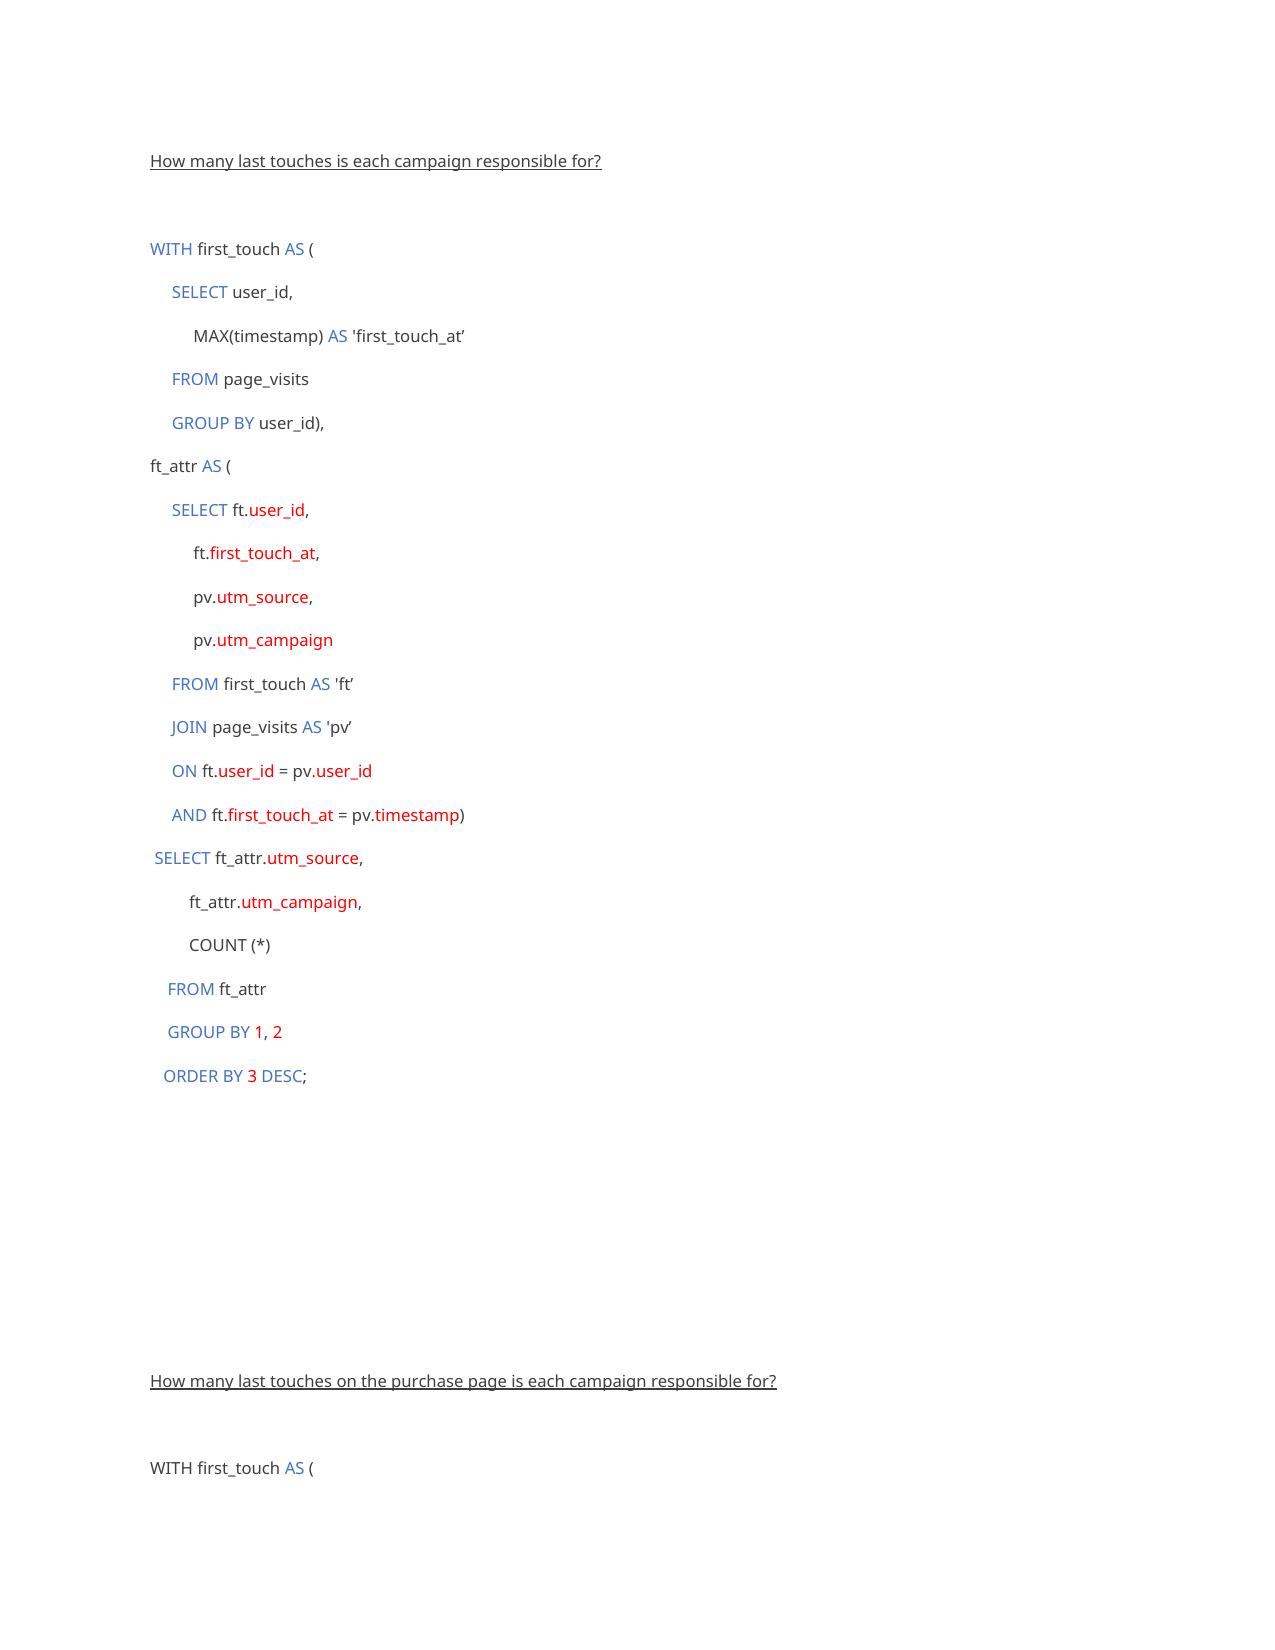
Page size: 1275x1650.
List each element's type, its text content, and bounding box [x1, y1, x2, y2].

text MAX(timestamp) AS 'first_touch_at’ [150, 324, 1125, 347]
text pv.utm_campaign [150, 629, 1125, 652]
text FROM ft_attr [150, 977, 1125, 1000]
text COUNT (*) [150, 934, 1125, 956]
text FROM page_visits [150, 368, 1125, 390]
text ON ft.user_id = pv.user_id [150, 759, 1125, 782]
text GROUP BY user_id), [150, 411, 1125, 434]
text ft_attr AS ( [150, 455, 1125, 477]
text pv.utm_source, [150, 585, 1125, 608]
text AND ft.first_touch_at = pv.timestamp) [150, 803, 1125, 826]
text WITH first_touch AS ( [150, 237, 1125, 260]
text WITH first_touch AS ( [150, 1456, 1125, 1479]
text ft.first_touch_at, [150, 542, 1125, 564]
text How many last touches on the purchase page is each campaign responsible for? [150, 1369, 1125, 1392]
text SELECT user_id, [150, 281, 1125, 303]
text GROUP BY 1, 2 [150, 1021, 1125, 1043]
text FROM first_touch AS 'ft’ [150, 672, 1125, 695]
text How many last touches is each campaign responsible for? [150, 150, 1125, 173]
text JOIN page_visits AS 'pv’ [150, 716, 1125, 739]
text SELECT ft.user_id, [150, 498, 1125, 521]
text ORDER BY 3 DESC; [150, 1064, 1125, 1087]
text SELECT ft_attr.utm_source, [150, 847, 1125, 869]
text ft_attr.utm_campaign, [150, 890, 1125, 913]
